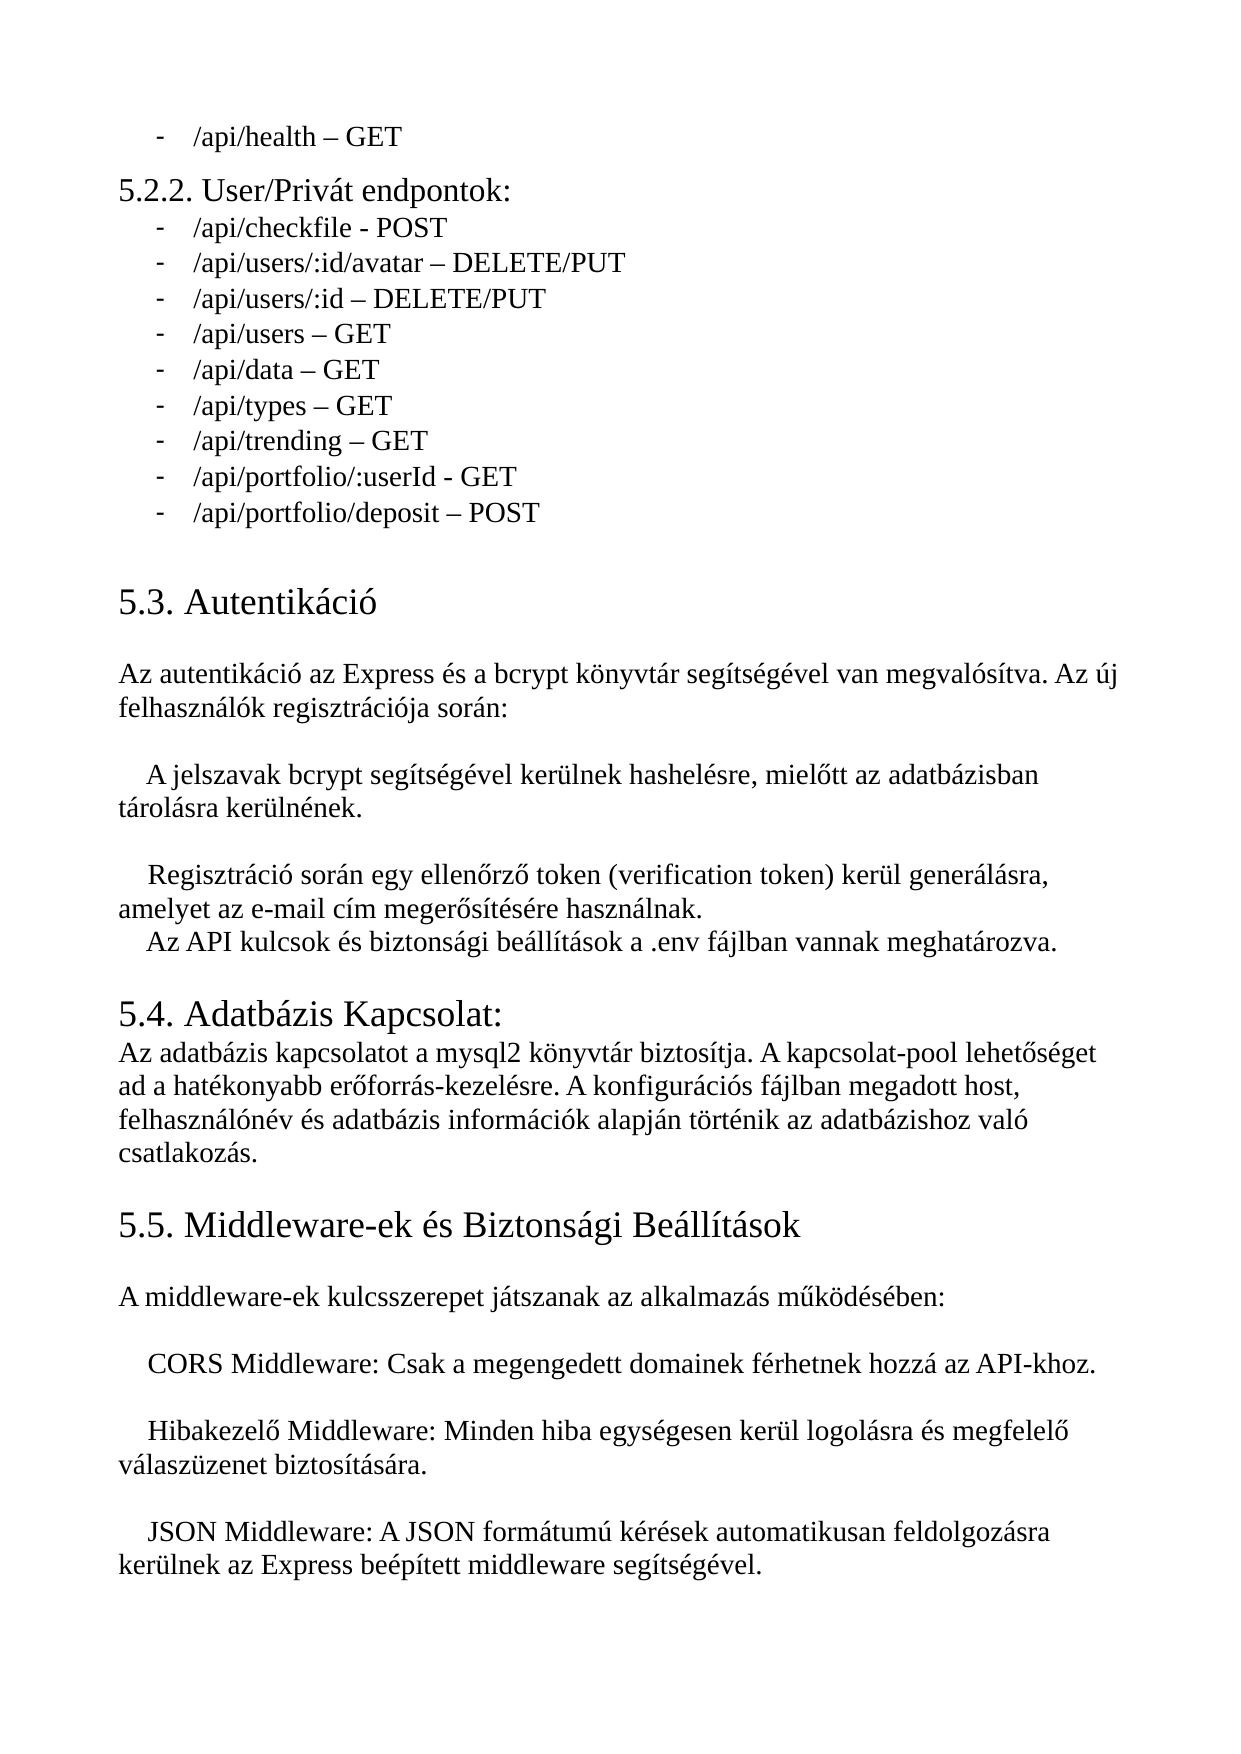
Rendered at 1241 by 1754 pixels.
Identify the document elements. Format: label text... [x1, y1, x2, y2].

list /api/checkfile - POST [156, 209, 1122, 244]
text 5.2.2. User/Privát endpontok: [118, 170, 1122, 209]
text Hibakezelő Middleware: Minden hiba egységesen kerül logolásra és megfelelő válaszüzenet biztosítására. [118, 1413, 1122, 1480]
text JSON Middleware: A JSON formátumú kérések automatikusan feldolgozásra kerülnek az Express beépített middleware segítségével. [118, 1514, 1122, 1581]
text A middleware-ek kulcsszerepet játszanak az alkalmazás működésében: [118, 1279, 1122, 1313]
list /api/portfolio/:userId - GET [156, 458, 1122, 494]
list /api/portfolio/deposit – POST [156, 494, 1122, 529]
list /api/health – GET [156, 118, 1122, 154]
list /api/trending – GET [156, 422, 1122, 458]
text A jelszavak bcrypt segítségével kerülnek hashelésre, mielőtt az adatbázisban tárolásra kerülnének. [118, 757, 1122, 824]
text Regisztráció során egy ellenőrző token (verification token) kerül generálásra, amelyet az e-mail cím megerősítésére használnak. [118, 857, 1122, 924]
list /api/users – GET [156, 316, 1122, 351]
text Az autentikáció az Express és a bcrypt könyvtár segítségével van megvalósítva. Az új felhasználók regisztrációja során: [118, 656, 1122, 723]
text 5.5. Middleware-ek és Biztonsági Beállítások [118, 1202, 1122, 1246]
list /api/users/:id – DELETE/PUT [156, 280, 1122, 316]
text Az adatbázis kapcsolatot a mysql2 könyvtár biztosítja. A kapcsolat-pool lehetőséget ad a hatékonyabb erőforrás-kezelésre. A konfigurációs fájlban megadott host, felhasználónév és adatbázis információk alapján történik az adatbázishoz való csatlakozás. [118, 1035, 1122, 1169]
list /api/users/:id/avatar – DELETE/PUT [156, 244, 1122, 280]
list /api/types – GET [156, 387, 1122, 422]
list /api/data – GET [156, 351, 1122, 387]
text CORS Middleware: Csak a megengedett domainek férhetnek hozzá az API-khoz. [118, 1346, 1122, 1380]
text 5.3. Autentikáció [118, 579, 1122, 623]
text 5.4. Adatbázis Kapcsolat: [118, 992, 1122, 1035]
text Az API kulcsok és biztonsági beállítások a .env fájlban vannak meghatározva. [118, 924, 1122, 958]
